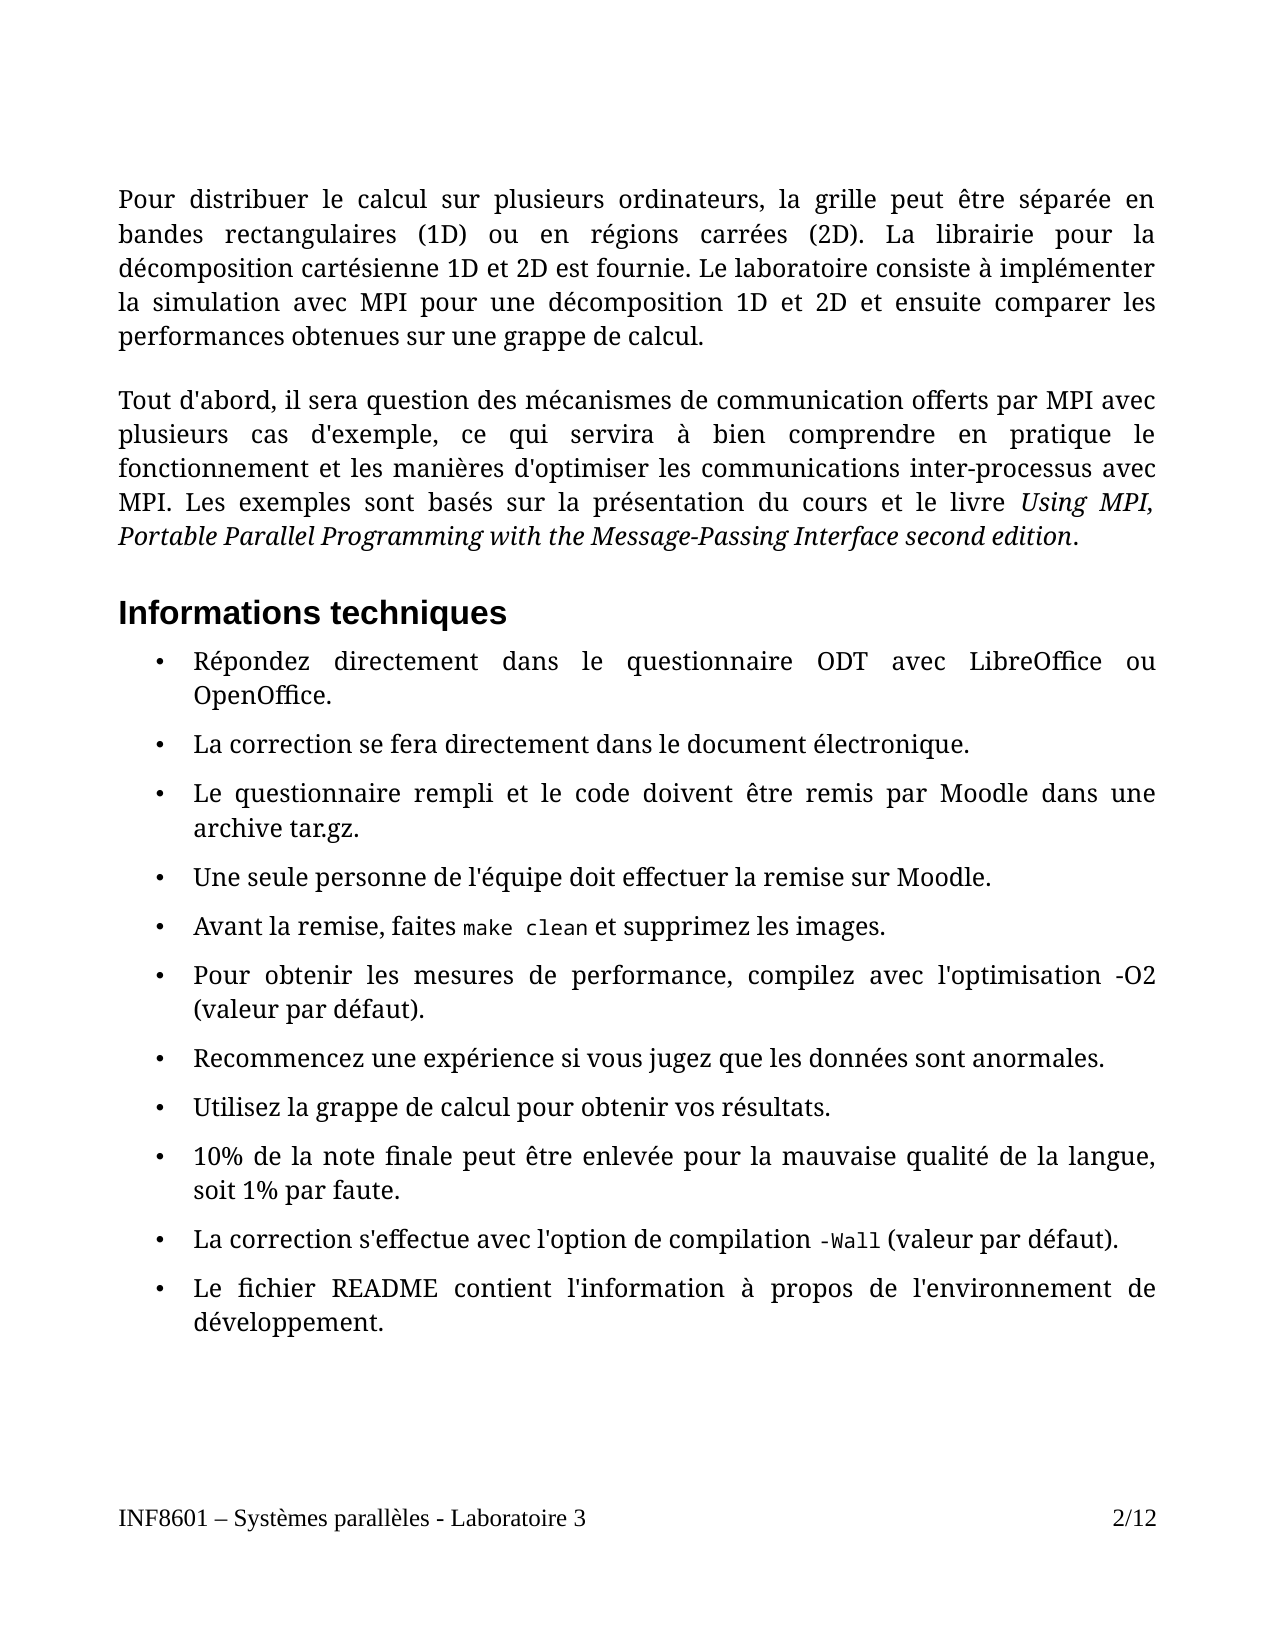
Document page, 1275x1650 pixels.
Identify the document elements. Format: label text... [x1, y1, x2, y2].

list La correction se fera directement dans le document électronique. [156, 727, 1157, 761]
list Le fichier README contient l'information à propos de l'environnement de développement. [156, 1271, 1157, 1339]
text Tout d'abord, il sera question des mécanismes de communication offerts par MPI avec plusieurs cas d'exemple, ce qui servira à bien comprendre en pratique le fonctionnement et les manières d'optimiser les communications inter-processus avec MPI. Les exemples sont basés sur la présentation du cours et le livre Using MPI, Portable Parallel Programming with the Message-Passing Interface second edition. [118, 382, 1157, 553]
list Utilisez la grappe de calcul pour obtenir vos résultats. [156, 1089, 1157, 1124]
text Pour distribuer le calcul sur plusieurs ordinateurs, la grille peut être séparée en bandes rectangulaires (1D) ou en régions carrées (2D). La librairie pour la décomposition cartésienne 1D et 2D est fournie. Le laboratoire consiste à implémenter la simulation avec MPI pour une décomposition 1D et 2D et ensuite comparer les performances obtenues sur une grappe de calcul. [118, 182, 1157, 352]
list Le questionnaire rempli et le code doivent être remis par Moodle dans une archive tar.gz. [156, 776, 1157, 844]
subtitle Informations techniques [118, 593, 1157, 631]
list Répondez directement dans le questionnaire ODT avec LibreOffice ou OpenOffice. [156, 644, 1157, 712]
list Pour obtenir les mesures de performance, compilez avec l'optimisation -O2 (valeur par défaut). [156, 957, 1157, 1026]
list Recommencez une expérience si vous jugez que les données sont anormales. [156, 1041, 1157, 1074]
list Avant la remise, faites make clean et supprimez les images. [156, 908, 1157, 942]
list La correction s'effectue avec l'option de compilation -Wall (valeur par défaut). [156, 1222, 1157, 1256]
list 10% de la note finale peut être enlevée pour la mauvaise qualité de la langue, soit 1% par faute. [156, 1139, 1157, 1207]
list Une seule personne de l'équipe doit effectuer la remise sur Moodle. [156, 859, 1157, 893]
